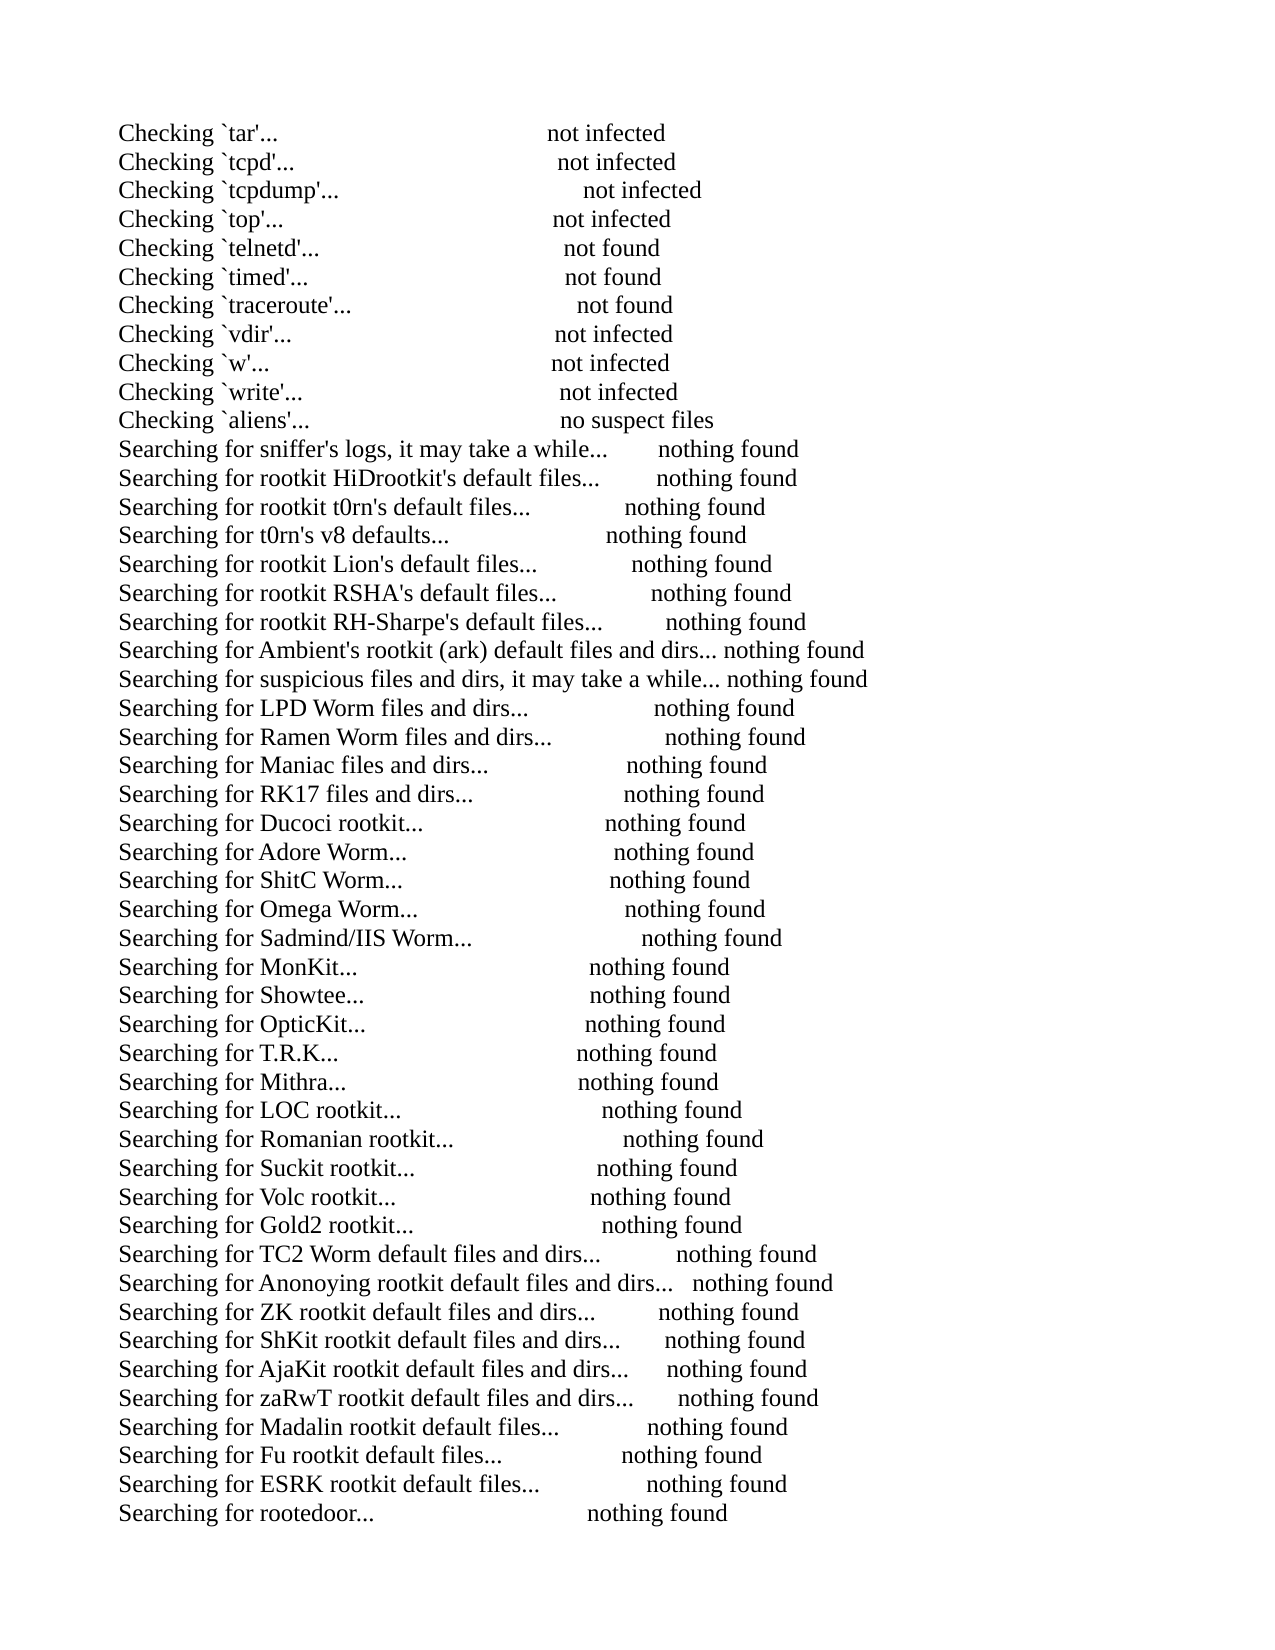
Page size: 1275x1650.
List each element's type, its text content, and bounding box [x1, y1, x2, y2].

text Searching for Omega Worm... nothing found [118, 894, 1157, 923]
text Searching for Ducoci rootkit... nothing found [118, 808, 1157, 837]
text Searching for Showtee... nothing found [118, 981, 1157, 1009]
text Searching for LPD Worm files and dirs... nothing found [118, 693, 1157, 722]
text Checking `traceroute'... not found [118, 291, 1157, 319]
text Checking `write'... not infected [118, 377, 1157, 406]
text Searching for suspicious files and dirs, it may take a while... nothing found [118, 664, 1157, 693]
text Searching for Ambient's rootkit (ark) default files and dirs... nothing found [118, 636, 1157, 664]
text Checking `tcpd'... not infected [118, 147, 1157, 176]
text Searching for Anonoying rootkit default files and dirs... nothing found [118, 1268, 1157, 1297]
text Searching for sniffer's logs, it may take a while... nothing found [118, 434, 1157, 463]
text Checking `aliens'... no suspect files [118, 406, 1157, 434]
text Searching for Gold2 rootkit... nothing found [118, 1211, 1157, 1239]
text Searching for rootkit Lion's default files... nothing found [118, 549, 1157, 578]
text Checking `w'... not infected [118, 348, 1157, 377]
text Searching for zaRwT rootkit default files and dirs... nothing found [118, 1383, 1157, 1412]
text Searching for rootkit t0rn's default files... nothing found [118, 492, 1157, 521]
text Checking `top'... not infected [118, 204, 1157, 233]
text Searching for Madalin rootkit default files... nothing found [118, 1412, 1157, 1441]
text Checking `timed'... not found [118, 262, 1157, 291]
text Searching for ZK rootkit default files and dirs... nothing found [118, 1297, 1157, 1326]
text Searching for ShitC Worm... nothing found [118, 866, 1157, 894]
text Searching for rootkit HiDrootkit's default files... nothing found [118, 463, 1157, 492]
text Searching for T.R.K... nothing found [118, 1038, 1157, 1067]
text Searching for Ramen Worm files and dirs... nothing found [118, 722, 1157, 751]
text Searching for ESRK rootkit default files... nothing found [118, 1469, 1157, 1498]
text Searching for MonKit... nothing found [118, 952, 1157, 981]
text Searching for OpticKit... nothing found [118, 1009, 1157, 1038]
text Searching for Maniac files and dirs... nothing found [118, 751, 1157, 779]
text Searching for TC2 Worm default files and dirs... nothing found [118, 1239, 1157, 1268]
text Searching for Volc rootkit... nothing found [118, 1182, 1157, 1211]
text Searching for Adore Worm... nothing found [118, 837, 1157, 866]
text Searching for Sadmind/IIS Worm... nothing found [118, 923, 1157, 952]
text Searching for Mithra... nothing found [118, 1067, 1157, 1096]
text Searching for Suckit rootkit... nothing found [118, 1153, 1157, 1182]
text Searching for Fu rootkit default files... nothing found [118, 1441, 1157, 1469]
text Searching for Romanian rootkit... nothing found [118, 1124, 1157, 1153]
text Checking `telnetd'... not found [118, 233, 1157, 262]
text Searching for rootkit RH-Sharpe's default files... nothing found [118, 607, 1157, 636]
text Searching for ShKit rootkit default files and dirs... nothing found [118, 1326, 1157, 1354]
text Checking `vdir'... not infected [118, 319, 1157, 348]
text Searching for rootkit RSHA's default files... nothing found [118, 578, 1157, 607]
text Searching for t0rn's v8 defaults... nothing found [118, 521, 1157, 549]
text Searching for AjaKit rootkit default files and dirs... nothing found [118, 1354, 1157, 1383]
text Searching for RK17 files and dirs... nothing found [118, 779, 1157, 808]
text Searching for LOC rootkit... nothing found [118, 1096, 1157, 1124]
text Checking `tar'... not infected [118, 118, 1157, 147]
text Checking `tcpdump'... not infected [118, 176, 1157, 204]
text Searching for rootedoor... nothing found [118, 1498, 1157, 1527]
